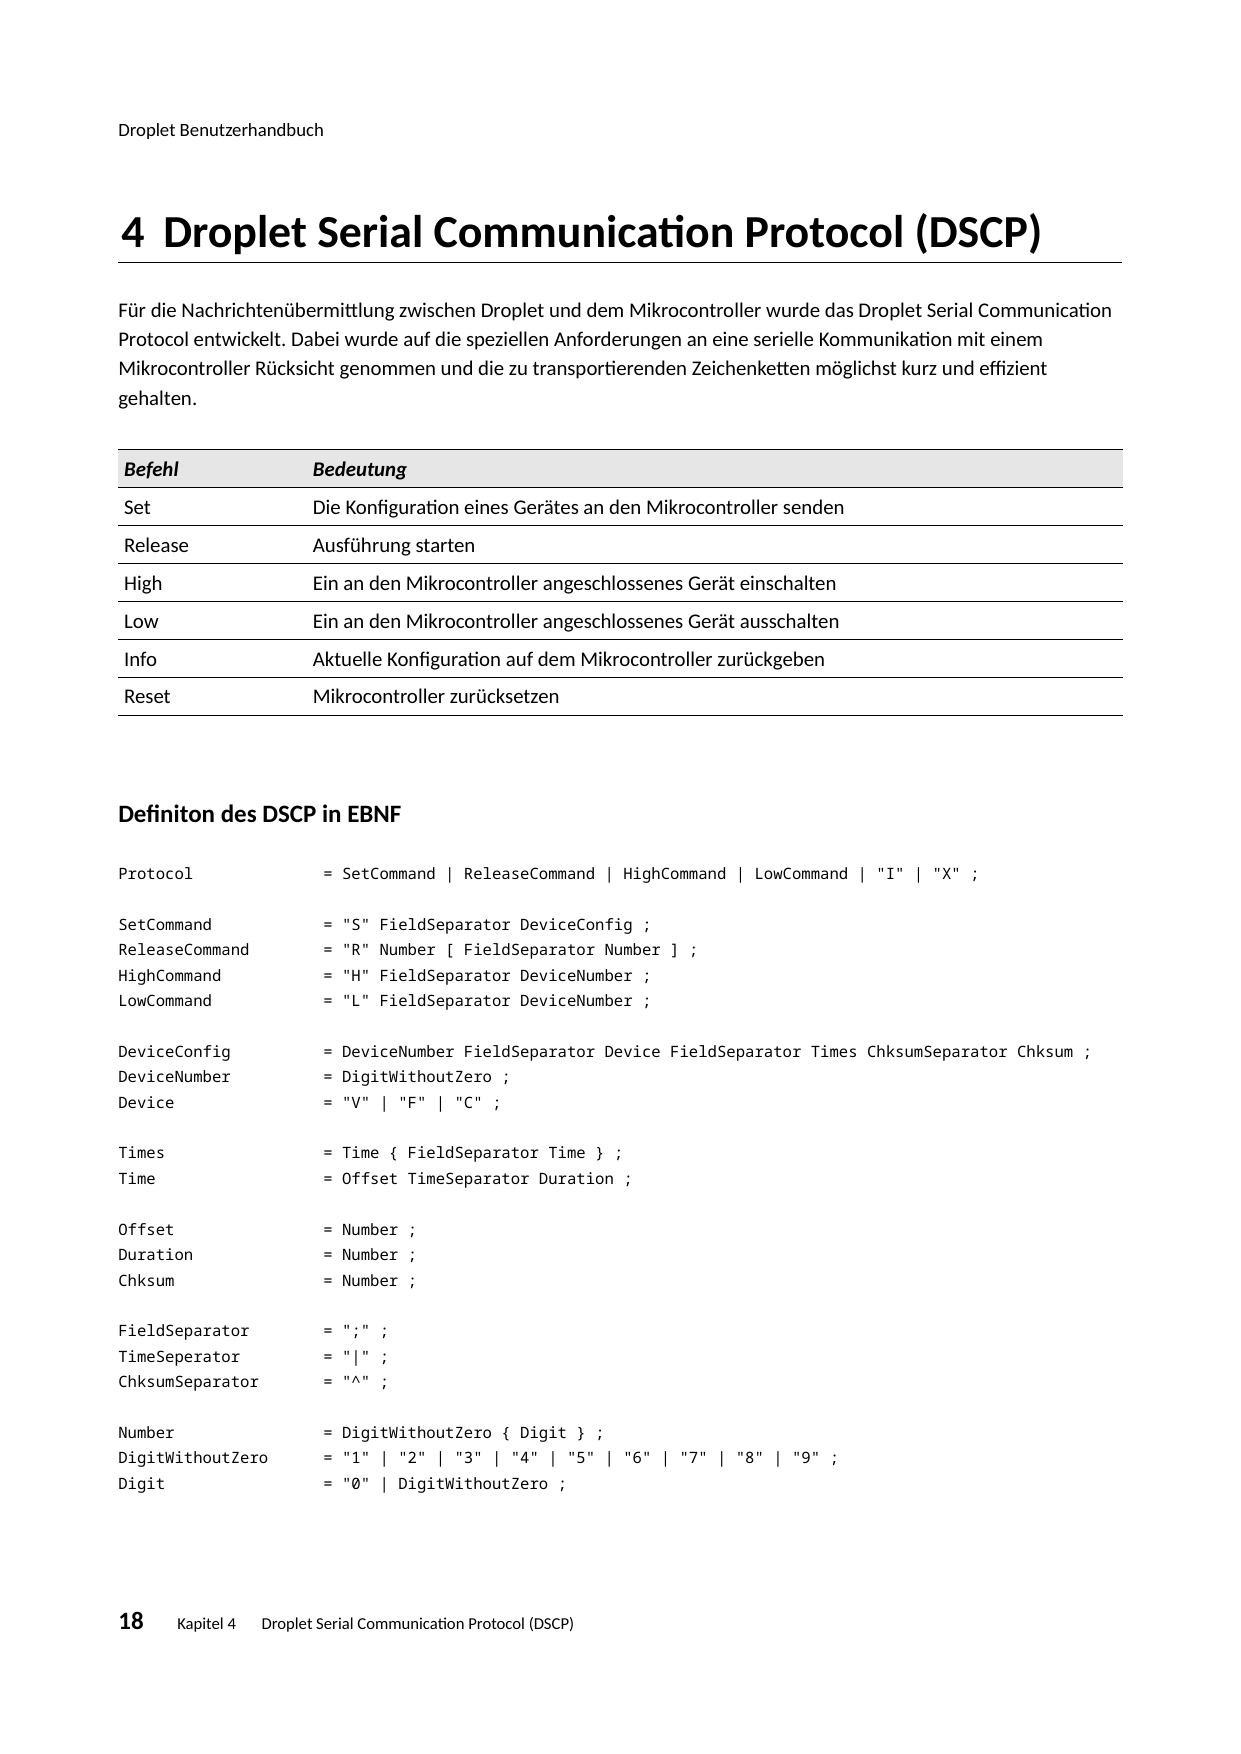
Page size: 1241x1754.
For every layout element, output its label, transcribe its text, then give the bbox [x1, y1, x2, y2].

table_cell Set [118, 488, 307, 525]
text SetCommand = "S" FieldSeparator DeviceConfig ; [118, 913, 1122, 935]
text DeviceNumber = DigitWithoutZero ; [118, 1066, 1122, 1087]
table_cell Info [118, 640, 307, 677]
text FieldSeparator = ";" ; [118, 1320, 1122, 1341]
text Number = DigitWithoutZero { Digit } ; [118, 1422, 1122, 1443]
table_header Bedeutung [307, 450, 1123, 487]
text HighCommand = "H" FieldSeparator DeviceNumber ; [118, 964, 1122, 986]
text Offset = Number ; [118, 1218, 1122, 1240]
text LowCommand = "L" FieldSeparator DeviceNumber ; [118, 990, 1122, 1011]
table_cell High [118, 564, 307, 601]
table_cell Aktuelle Konfiguration auf dem Mikrocontroller zurückgeben [307, 640, 1123, 677]
table_header Befehl [118, 450, 307, 487]
text TimeSeperator = "|" ; [118, 1346, 1122, 1367]
table_cell Ein an den Mikrocontroller angeschlossenes Gerät ausschalten [307, 602, 1123, 639]
subtitle Definiton des DSCP in EBNF [118, 798, 1122, 828]
subtitle Droplet Serial Communication Protocol (DSCP) [118, 200, 1122, 262]
table_cell Low [118, 602, 307, 639]
text Device = "V" | "F" | "C" ; [118, 1091, 1122, 1113]
text Protocol = SetCommand | ReleaseCommand | HighCommand | LowCommand | "I" | "X" ; [118, 863, 1122, 884]
table_cell Reset [118, 678, 307, 715]
table_cell Die Konfiguration eines Gerätes an den Mikrocontroller senden [307, 488, 1123, 525]
text Duration = Number ; [118, 1244, 1122, 1265]
table_cell Mikrocontroller zurücksetzen [307, 678, 1123, 715]
text Chksum = Number ; [118, 1269, 1122, 1291]
table_cell Release [118, 526, 307, 563]
text Für die Nachrichtenübermittlung zwischen Droplet und dem Mikrocontroller wurde das Droplet Serial Communication Protocol entwickelt. Dabei wurde auf die speziellen Anforderungen an eine serielle Kommunikation mit einem Mikrocontroller Rücksicht genommen und die zu transportierenden Zeichenketten möglichst kurz und effizient gehalten. [118, 297, 1122, 410]
text Times = Time { FieldSeparator Time } ; [118, 1142, 1122, 1163]
text DeviceConfig = DeviceNumber FieldSeparator Device FieldSeparator Times ChksumSeparator Chksum ; [118, 1041, 1122, 1062]
text ReleaseCommand = "R" Number [ FieldSeparator Number ] ; [118, 939, 1122, 960]
text Time = Offset TimeSeparator Duration ; [118, 1168, 1122, 1189]
text Digit = "0" | DigitWithoutZero ; [118, 1473, 1122, 1494]
table_cell Ein an den Mikrocontroller angeschlossenes Gerät einschalten [307, 564, 1123, 601]
table_cell Ausführung starten [307, 526, 1123, 563]
text ChksumSeparator = "^" ; [118, 1371, 1122, 1392]
text DigitWithoutZero = "1" | "2" | "3" | "4" | "5" | "6" | "7" | "8" | "9" ; [118, 1447, 1122, 1468]
